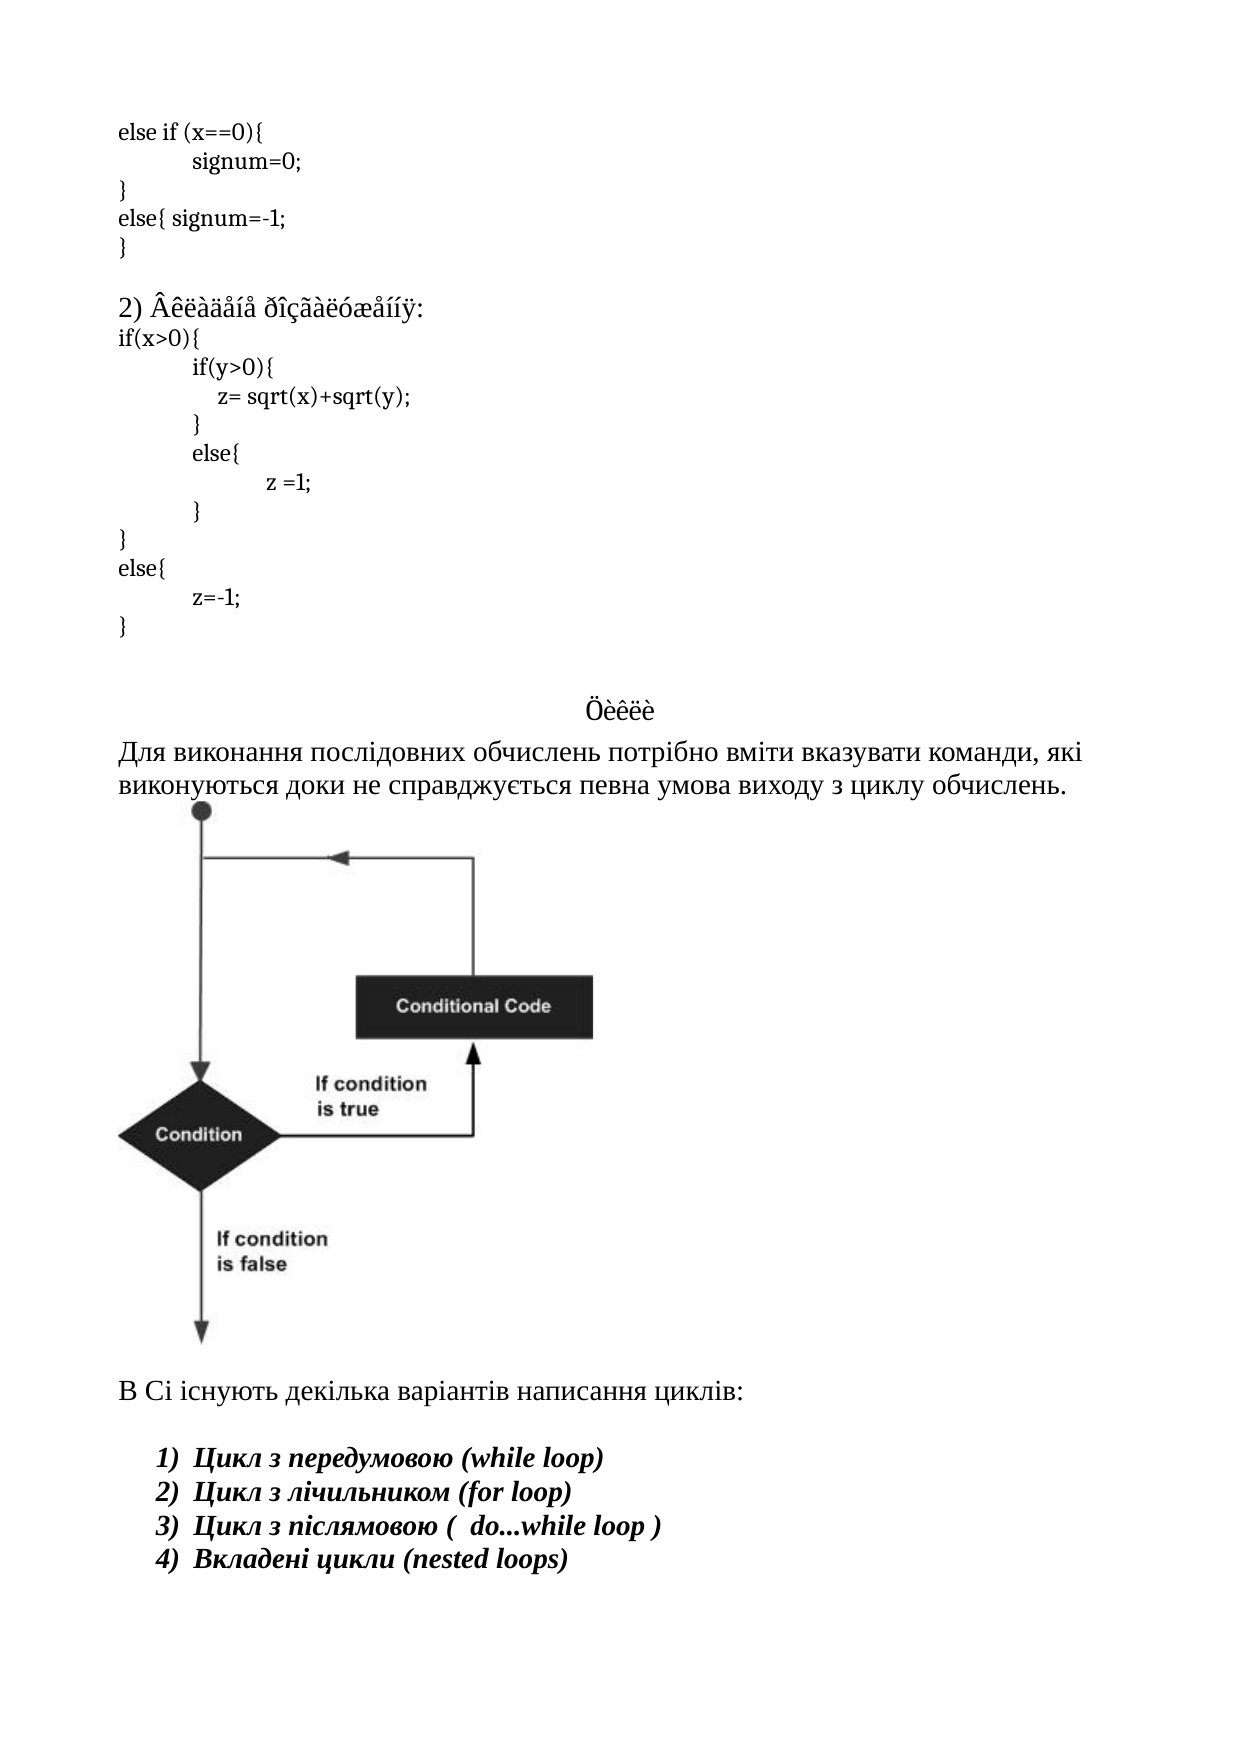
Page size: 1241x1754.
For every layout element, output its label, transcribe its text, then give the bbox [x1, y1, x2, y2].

text if(x>0){ [118, 324, 1122, 353]
list Цикл з післямовою ( do...while loop ) [156, 1508, 1122, 1541]
text else if (x==0){ [118, 118, 1122, 147]
text Для виконання послідовних обчислень потрібно вміти вказувати команди, які виконуються доки не справджується певна умова виходу з циклу обчислень. [118, 734, 1122, 801]
text z= sqrt(x)+sqrt(y); [118, 382, 1122, 410]
text else{ [118, 554, 1122, 583]
text } [118, 176, 1122, 204]
list Цикл з лічильником (for loop) [156, 1474, 1122, 1508]
text signum=0; [118, 147, 1122, 176]
list Цикл з передумовою (while loop) [156, 1441, 1122, 1474]
text else{ signum=-1; [118, 204, 1122, 233]
subtitle Öèêëè [118, 694, 1122, 728]
text } [118, 497, 1122, 525]
text } [118, 525, 1122, 554]
text if(y>0){ [118, 353, 1122, 382]
text } [118, 612, 1122, 640]
text 2) Âêëàäåíå ðîçãàëóæåííÿ: [118, 291, 1122, 324]
text z =1; [118, 468, 1122, 497]
list Вкладені цикли (nested loops) [156, 1541, 1122, 1575]
text else{ [118, 439, 1122, 468]
text В Сі існують декілька варіантів написання циклів: [118, 1373, 1122, 1407]
text } [118, 410, 1122, 439]
text z=-1; [118, 583, 1122, 612]
text } [118, 233, 1122, 262]
picture [118, 801, 594, 1345]
